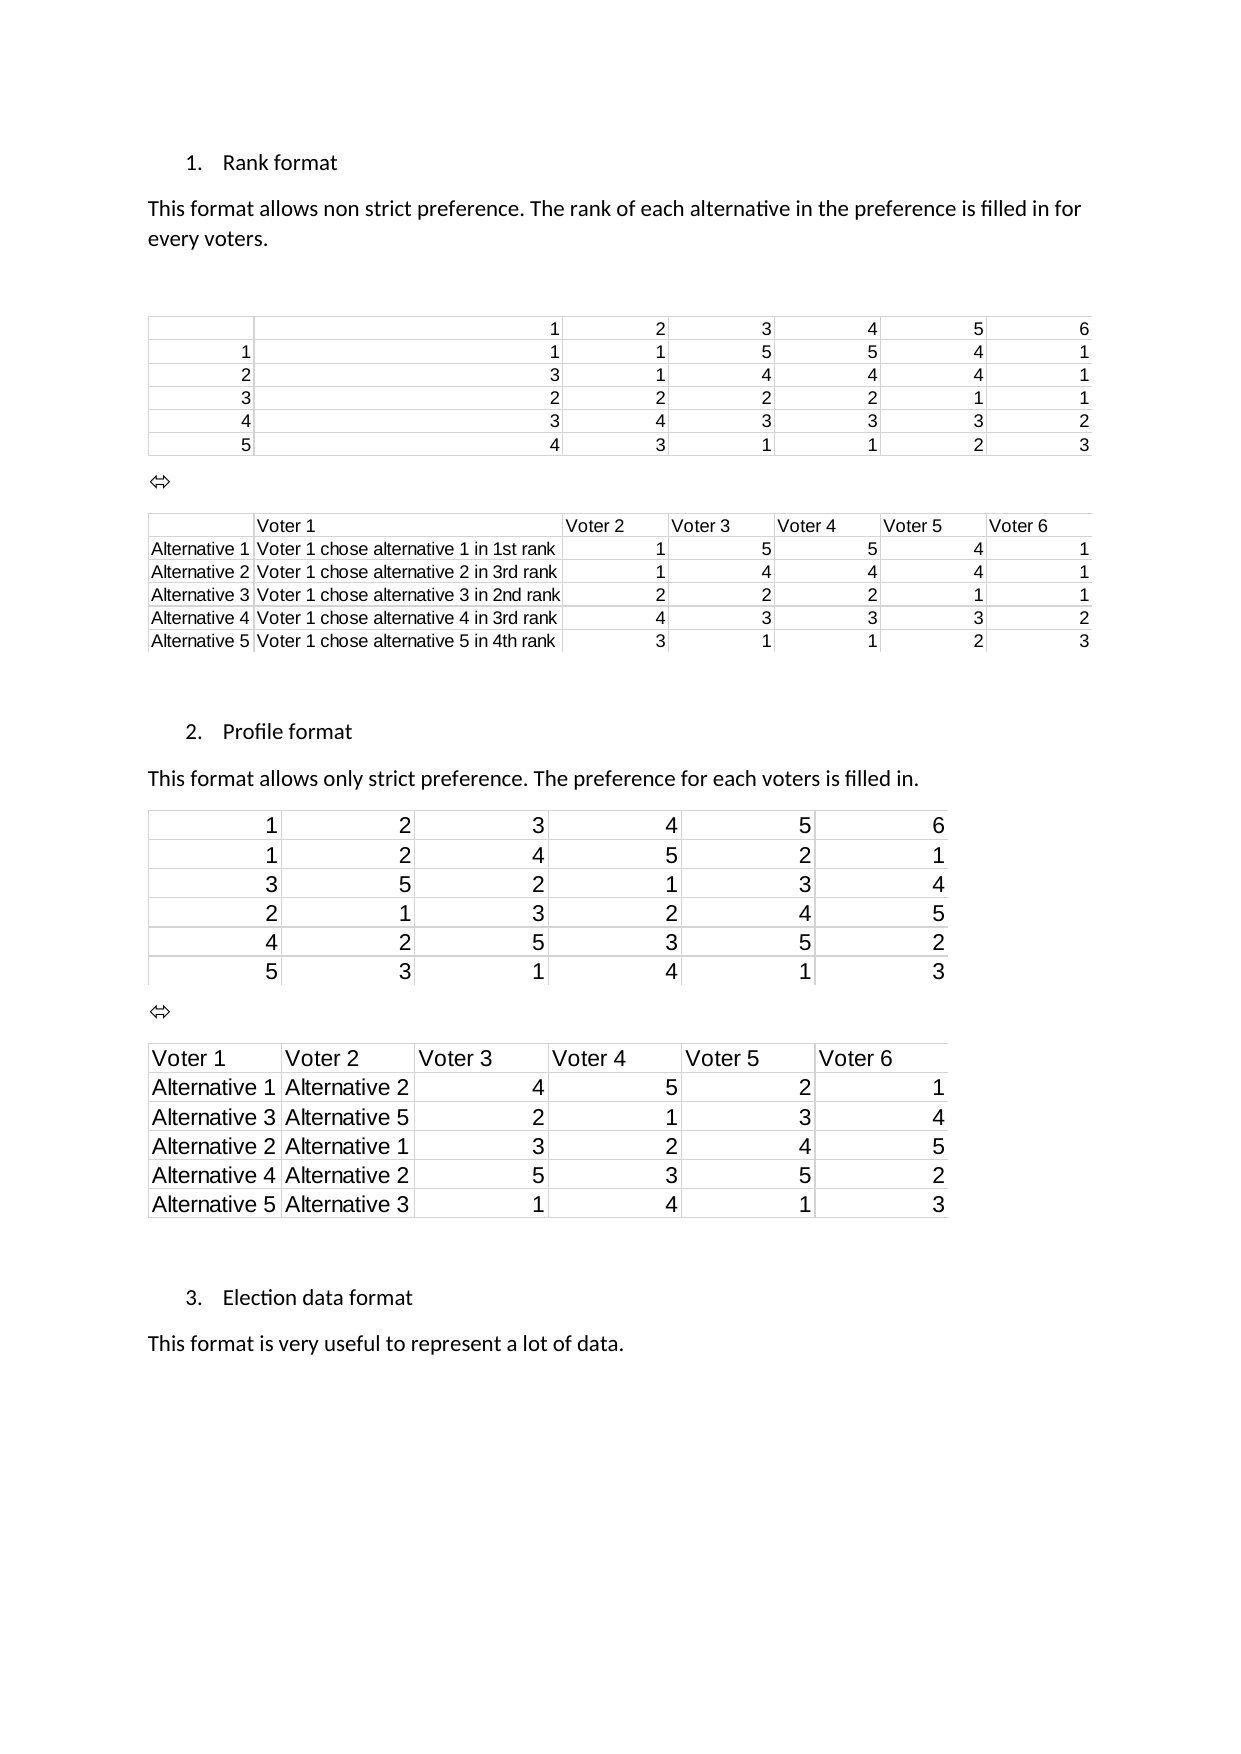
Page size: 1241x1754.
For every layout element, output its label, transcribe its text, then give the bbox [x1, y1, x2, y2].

text This format allows only strict preference. The preference for each voters is filled in. [148, 764, 1093, 792]
text  [148, 1004, 1093, 1025]
list Profile format [185, 717, 1093, 745]
list Rank format [185, 148, 1093, 176]
text This format allows non strict preference. The rank of each alternative in the preference is filled in for every voters. [148, 194, 1093, 252]
text This format is very useful to represent a lot of data. [148, 1329, 1093, 1358]
list Election data format [185, 1283, 1093, 1311]
text  [148, 474, 1093, 495]
